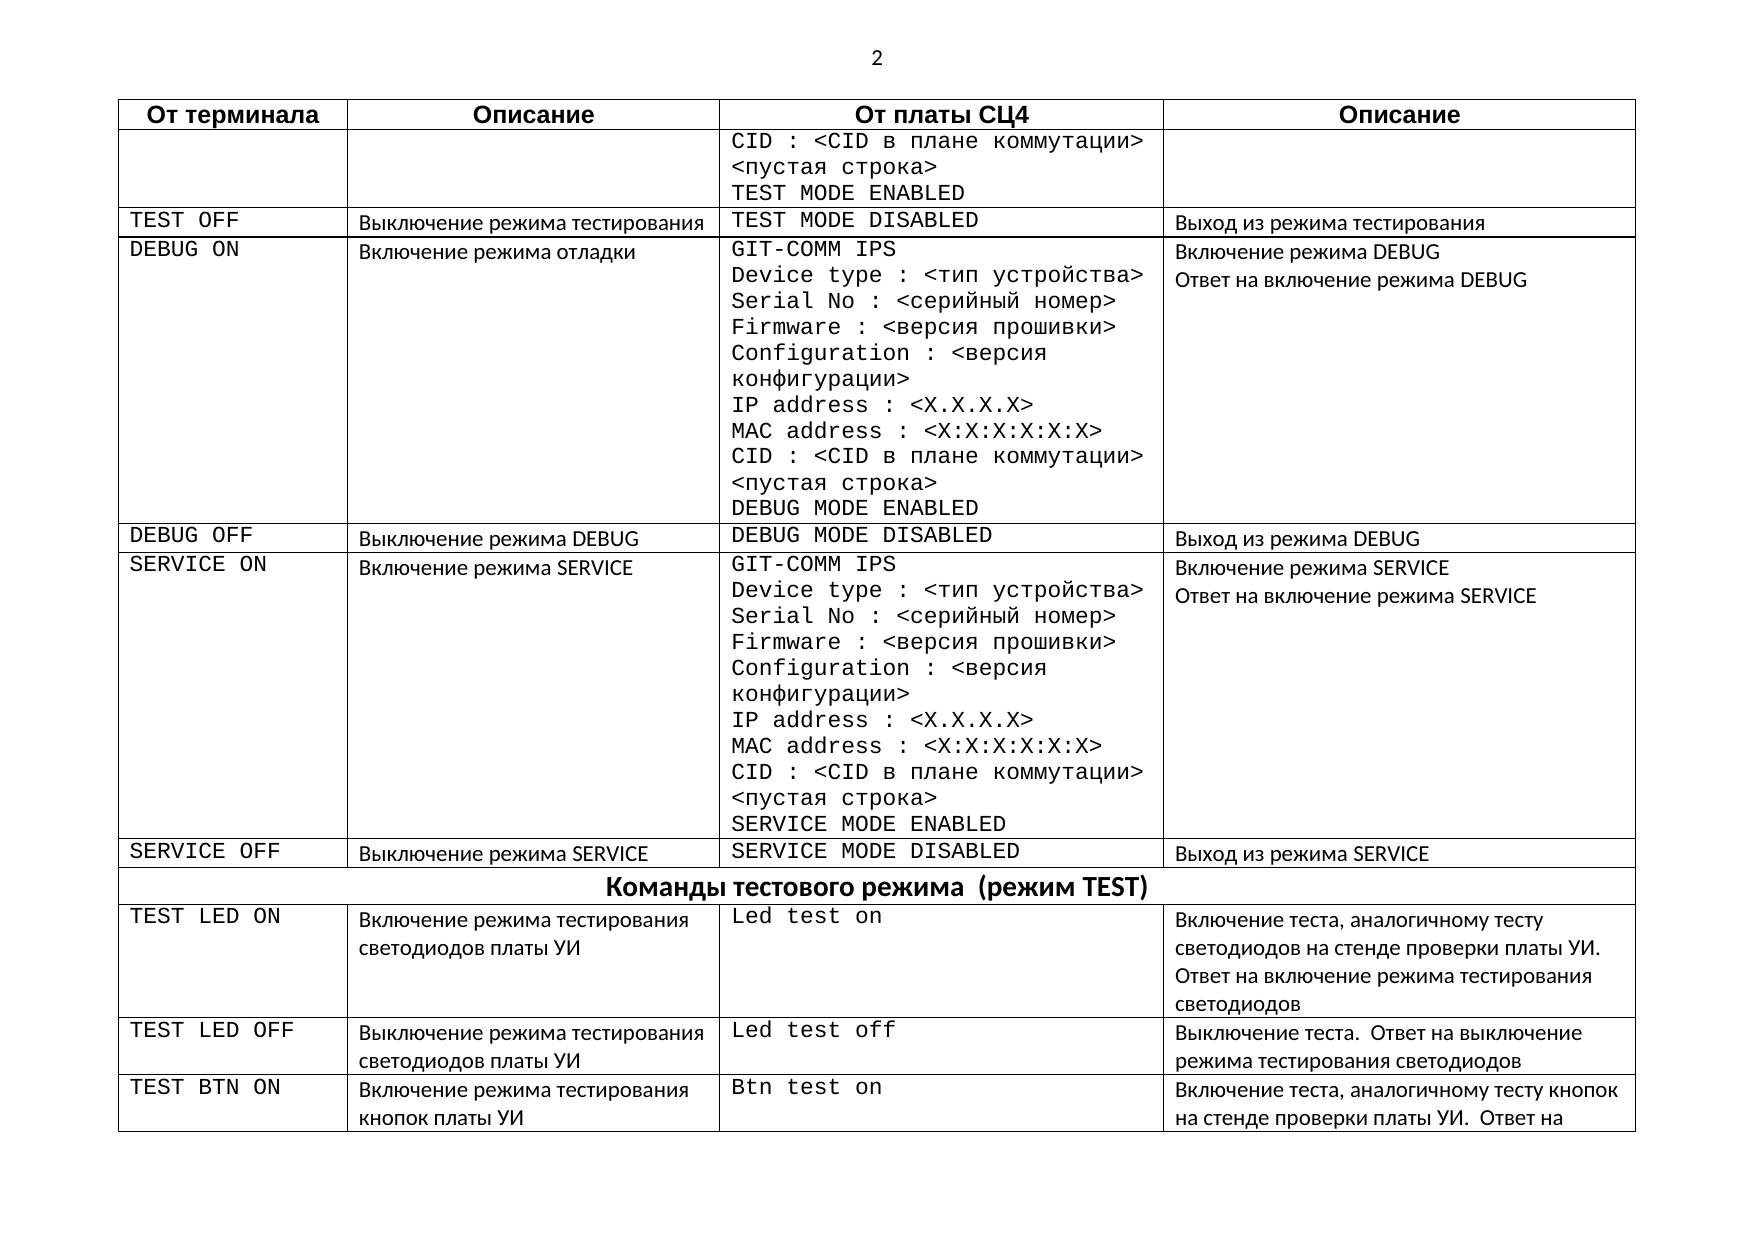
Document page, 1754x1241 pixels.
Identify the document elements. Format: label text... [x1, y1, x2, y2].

table_cell Выход из режима DEBUG [1164, 524, 1635, 552]
table_cell SERVICE ON [119, 553, 347, 838]
table_cell GIT-COMM IPS Device type : <тип устройства> Serial No : <серийный номер> Firmware : <версия прошивки> Configuration : <версия конфигурации> IP address : <X.X.X.X> MAC address : <X:X:X:X:X:X> CID : <CID в плане коммутации> <пустая строка> SERVICE MODE ENABLED [720, 553, 1163, 838]
table_cell Команды тестового режима (режим TEST) [119, 868, 1635, 904]
table_cell TEST LED OFF [119, 1018, 347, 1074]
table_cell TEST LED ON [119, 905, 347, 1017]
table_cell Включение теста, аналогичному тесту светодиодов на стенде проверки платы УИ. Ответ на включение режима тестирования светодиодов [1164, 905, 1635, 1017]
table_cell TEST MODE DISABLED [720, 208, 1163, 236]
table_cell DEBUG ON [119, 238, 347, 523]
table_cell Выключение теста. Ответ на выключение режима тестирования светодиодов [1164, 1018, 1635, 1074]
table_cell Выключение режима SERVICE [348, 839, 719, 867]
table_cell Включение режима SERVICE [348, 553, 719, 838]
table_cell Выход из режима тестирования [1164, 208, 1635, 236]
table_cell Led test off [720, 1018, 1163, 1074]
table_cell Включение режима тестирования кнопок платы УИ [348, 1075, 719, 1131]
table_header От платы СЦ4 [720, 100, 1163, 128]
table_header Описание [348, 100, 719, 128]
table_cell Выключение режима DEBUG [348, 524, 719, 552]
table_cell Выключение режима тестирования светодиодов платы УИ [348, 1018, 719, 1074]
table_cell CID : <CID в плане коммутации> <пустая строка> TEST MODE ENABLED [720, 130, 1163, 207]
table_cell SERVICE OFF [119, 839, 347, 867]
table_cell Выключение режима тестирования [348, 208, 719, 236]
table_cell Выход из режима SERVICE [1164, 839, 1635, 867]
table_cell Включение режима DEBUG Ответ на включение режима DEBUG [1164, 238, 1635, 523]
table_cell DEBUG MODE DISABLED [720, 524, 1163, 552]
table_cell [1164, 130, 1635, 207]
table_cell Включение теста, аналогичному тесту кнопок на стенде проверки платы УИ. Ответ на [1164, 1075, 1635, 1131]
table_cell SERVICE MODE DISABLED [720, 839, 1163, 867]
table_cell TEST BTN ON [119, 1075, 347, 1131]
table_cell [348, 130, 719, 207]
table_cell TEST OFF [119, 208, 347, 236]
table_cell Led test on [720, 905, 1163, 1017]
table_cell [119, 130, 347, 207]
table_cell Btn test on [720, 1075, 1163, 1131]
table_header Описание [1164, 100, 1635, 128]
table_cell Включение режима отладки [348, 238, 719, 523]
table_cell GIT-COMM IPS Device type : <тип устройства> Serial No : <серийный номер> Firmware : <версия прошивки> Configuration : <версия конфигурации> IP address : <X.X.X.X> MAC address : <X:X:X:X:X:X> CID : <CID в плане коммутации> <пустая строка> DEBUG MODE ENABLED [720, 238, 1163, 523]
table_header От терминала [119, 100, 347, 128]
table_cell Включение режима SERVICE Ответ на включение режима SERVICE [1164, 553, 1635, 838]
table_cell Включение режима тестирования светодиодов платы УИ [348, 905, 719, 1017]
table_cell DEBUG OFF [119, 524, 347, 552]
